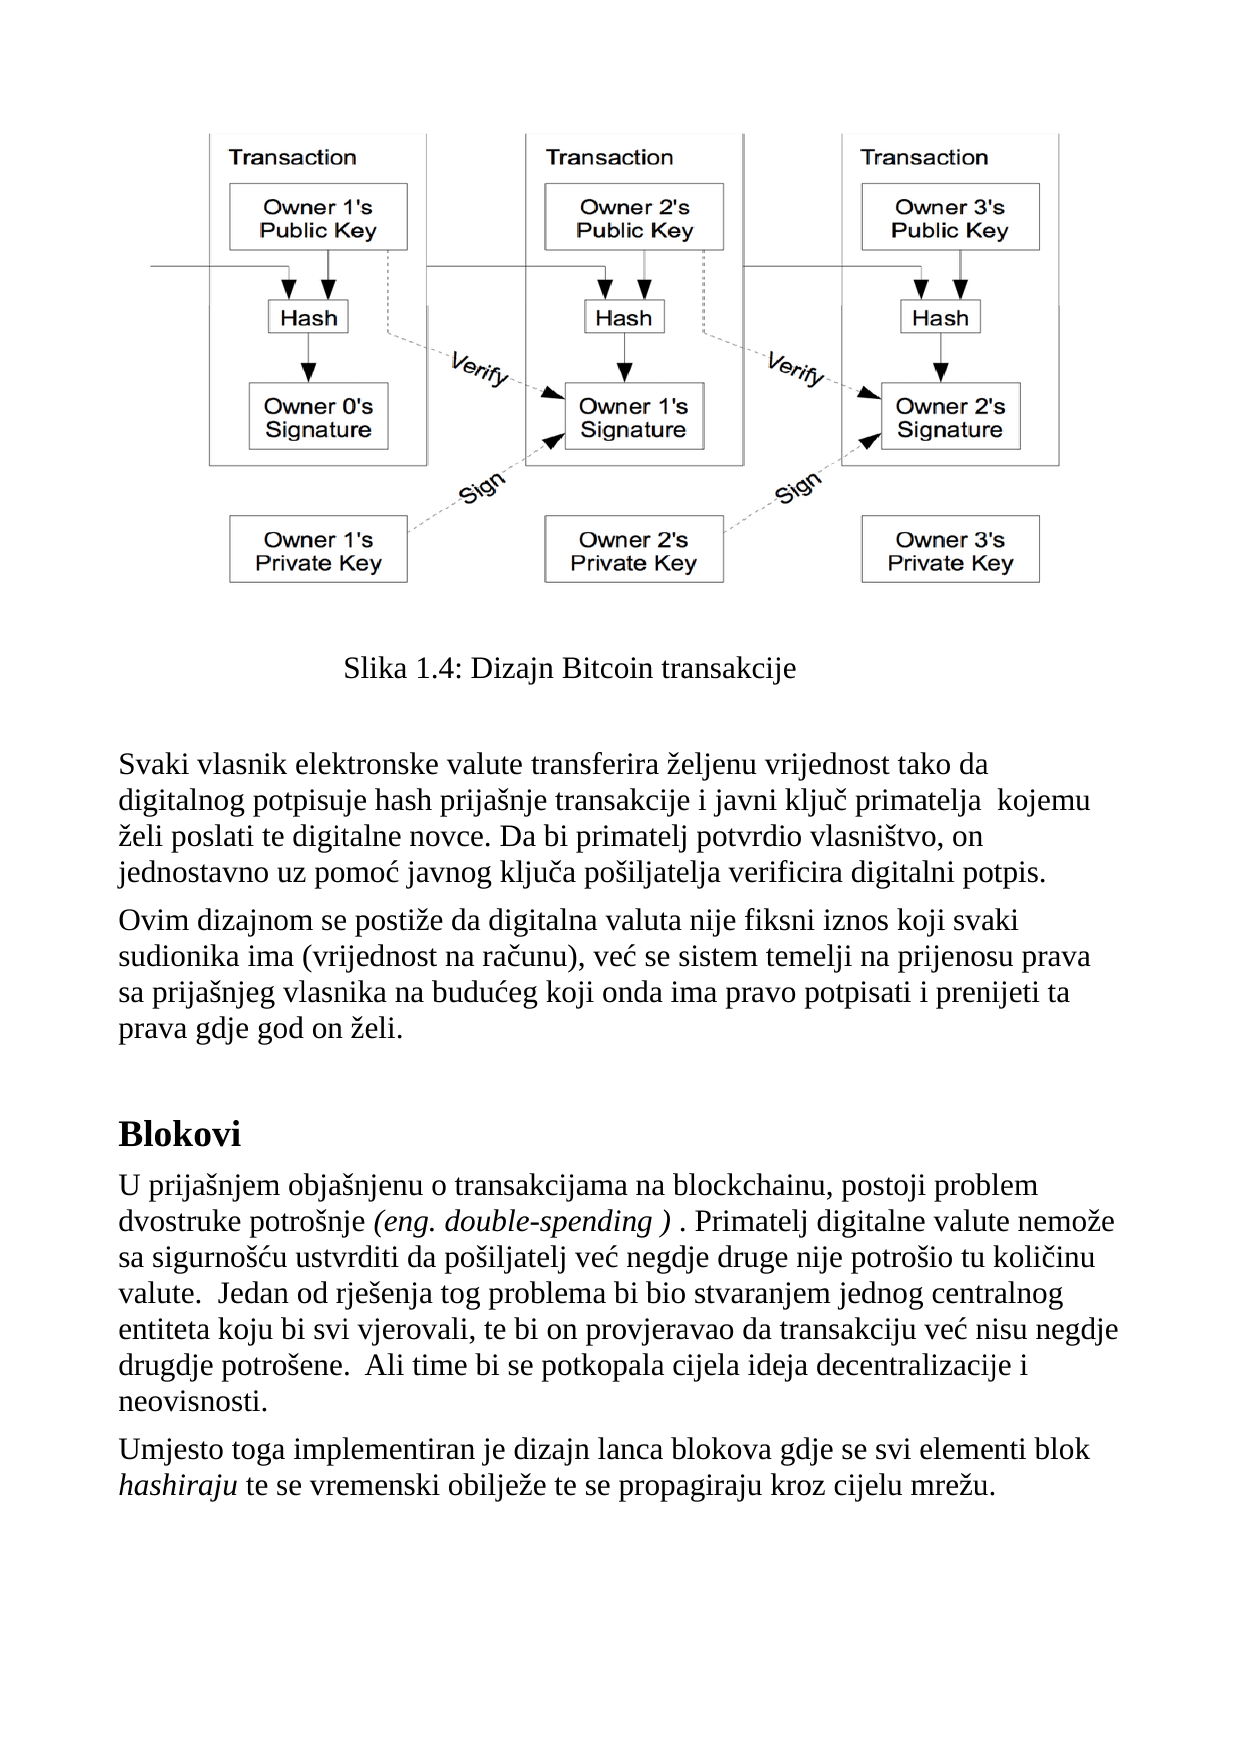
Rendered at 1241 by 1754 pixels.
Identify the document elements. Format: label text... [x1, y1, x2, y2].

text U prijašnjem objašnjenu o transakcijama na blockchainu, postoji problem dvostruke potrošnje (eng. double-spending ) . Primatelj digitalne valute nemože sa sigurnošću ustvrditi da pošiljatelj već negdje druge nije potrošio tu količinu valute. Jedan od rješenja tog problema bi bio stvaranjem jednog centralnog entiteta koju bi svi vjerovali, te bi on provjeravao da transakciju već nisu negdje drugdje potrošene. Ali time bi se potkopala cijela ideja decentralizacije i neovisnosti. [118, 1167, 1122, 1418]
text Slika 1.4: Dizajn Bitcoin transakcije [118, 650, 1122, 686]
text Umjesto toga implementiran je dizajn lanca blokova gdje se svi elementi blok hashiraju te se vremenski obilježe te se propagiraju kroz cijelu mrežu. [118, 1430, 1122, 1502]
text Svaki vlasnik elektronske valute transferira željenu vrijednost tako da digitalnog potpisuje hash prijašnje transakcije i javni ključ primatelja kojemu želi poslati te digitalne novce. Da bi primatelj potvrdio vlasništvo, on jednostavno uz pomoć javnog ključa pošiljatelja verificira digitalni potpis. [118, 745, 1122, 889]
text Blokovi [118, 1112, 1122, 1155]
text Ovim dizajnom se postiže da digitalna valuta nije fiksni iznos koji svaki sudionika ima (vrijednost na računu), već se sistem temelji na prijenosu prava sa prijašnjeg vlasnika na budućeg koji onda ima pravo potpisati i prenijeti ta prava gdje god on želi. [118, 901, 1122, 1045]
picture [137, 118, 1103, 602]
